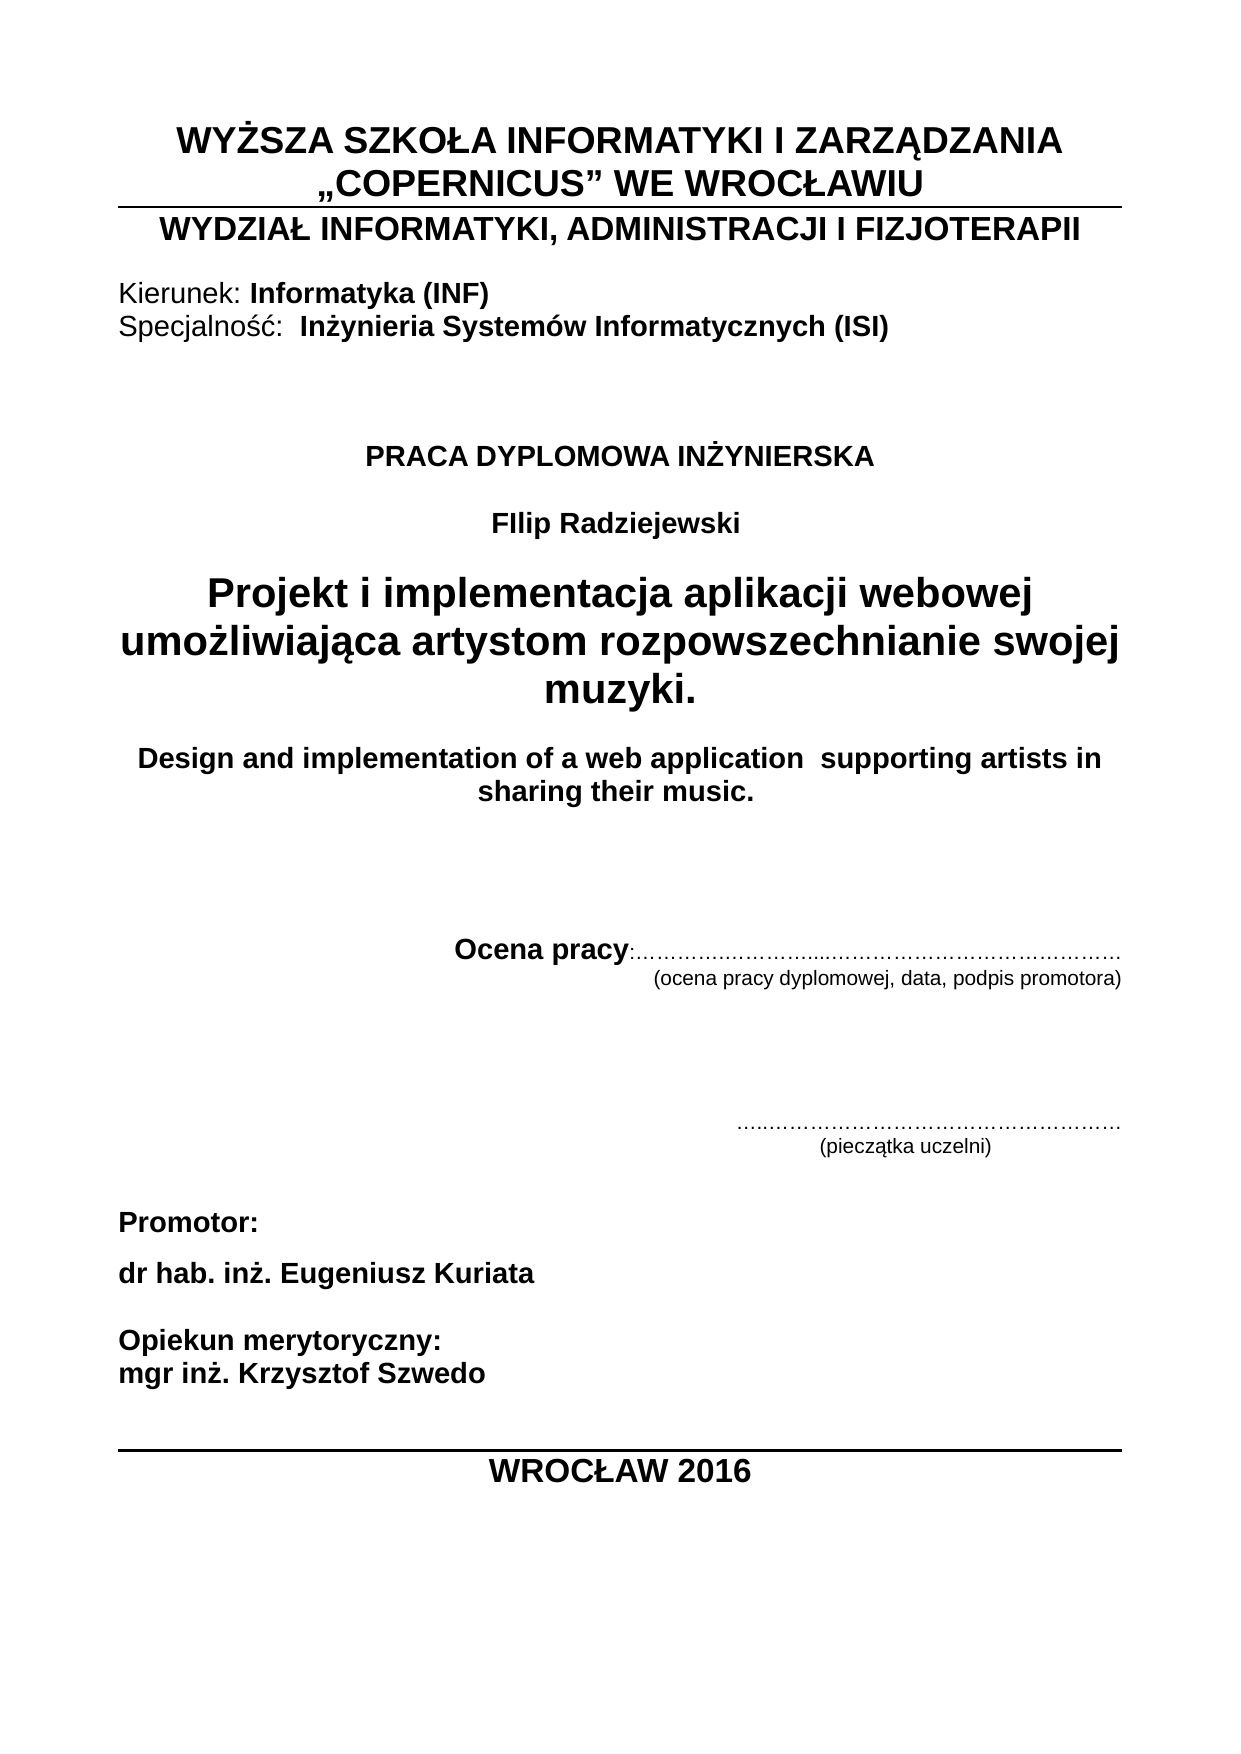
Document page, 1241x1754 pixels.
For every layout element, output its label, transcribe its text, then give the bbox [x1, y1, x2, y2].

text (ocena pracy dyplomowej, data, podpis promotora) [118, 966, 1122, 990]
text FIlip Radziejewski [118, 506, 1122, 539]
text Ocena pracy:………….…………....…………………………………… [118, 932, 1122, 966]
text Specjalność: Inżynieria Systemów Informatycznych (ISI) [118, 309, 1122, 343]
text (pieczątka uczelni) [118, 1133, 1122, 1157]
text Design and implementation of a web application supporting artists in sharing their music. [118, 741, 1122, 808]
text Promotor: [118, 1205, 1122, 1239]
text WYDZIAŁ INFORMATYKI, ADMINISTRACJI I FIZJOTERAPII [118, 208, 1122, 247]
text Projekt i implementacja aplikacji webowej umożliwiająca artystom rozpowszechnianie swojej muzyki. [118, 568, 1122, 712]
text WROCŁAW 2016 [118, 1452, 1122, 1490]
text mgr inż. Krzysztof Szwedo [118, 1356, 1122, 1390]
text Opiekun merytoryczny: [118, 1323, 1122, 1356]
text …..…………………………………………… [118, 1109, 1122, 1133]
text Kierunek: Informatyka (INF) [118, 276, 1122, 309]
text PRACA DYPLOMOWA INŻYNIERSKA [118, 439, 1122, 472]
text „COPERNICUS” WE WROCŁAWIU [118, 161, 1122, 206]
text dr hab. inż. Eugeniusz Kuriata [118, 1256, 1122, 1289]
text WYŻSZA SZKOŁA INFORMATYKI I ZARZĄDZANIA [118, 118, 1122, 161]
